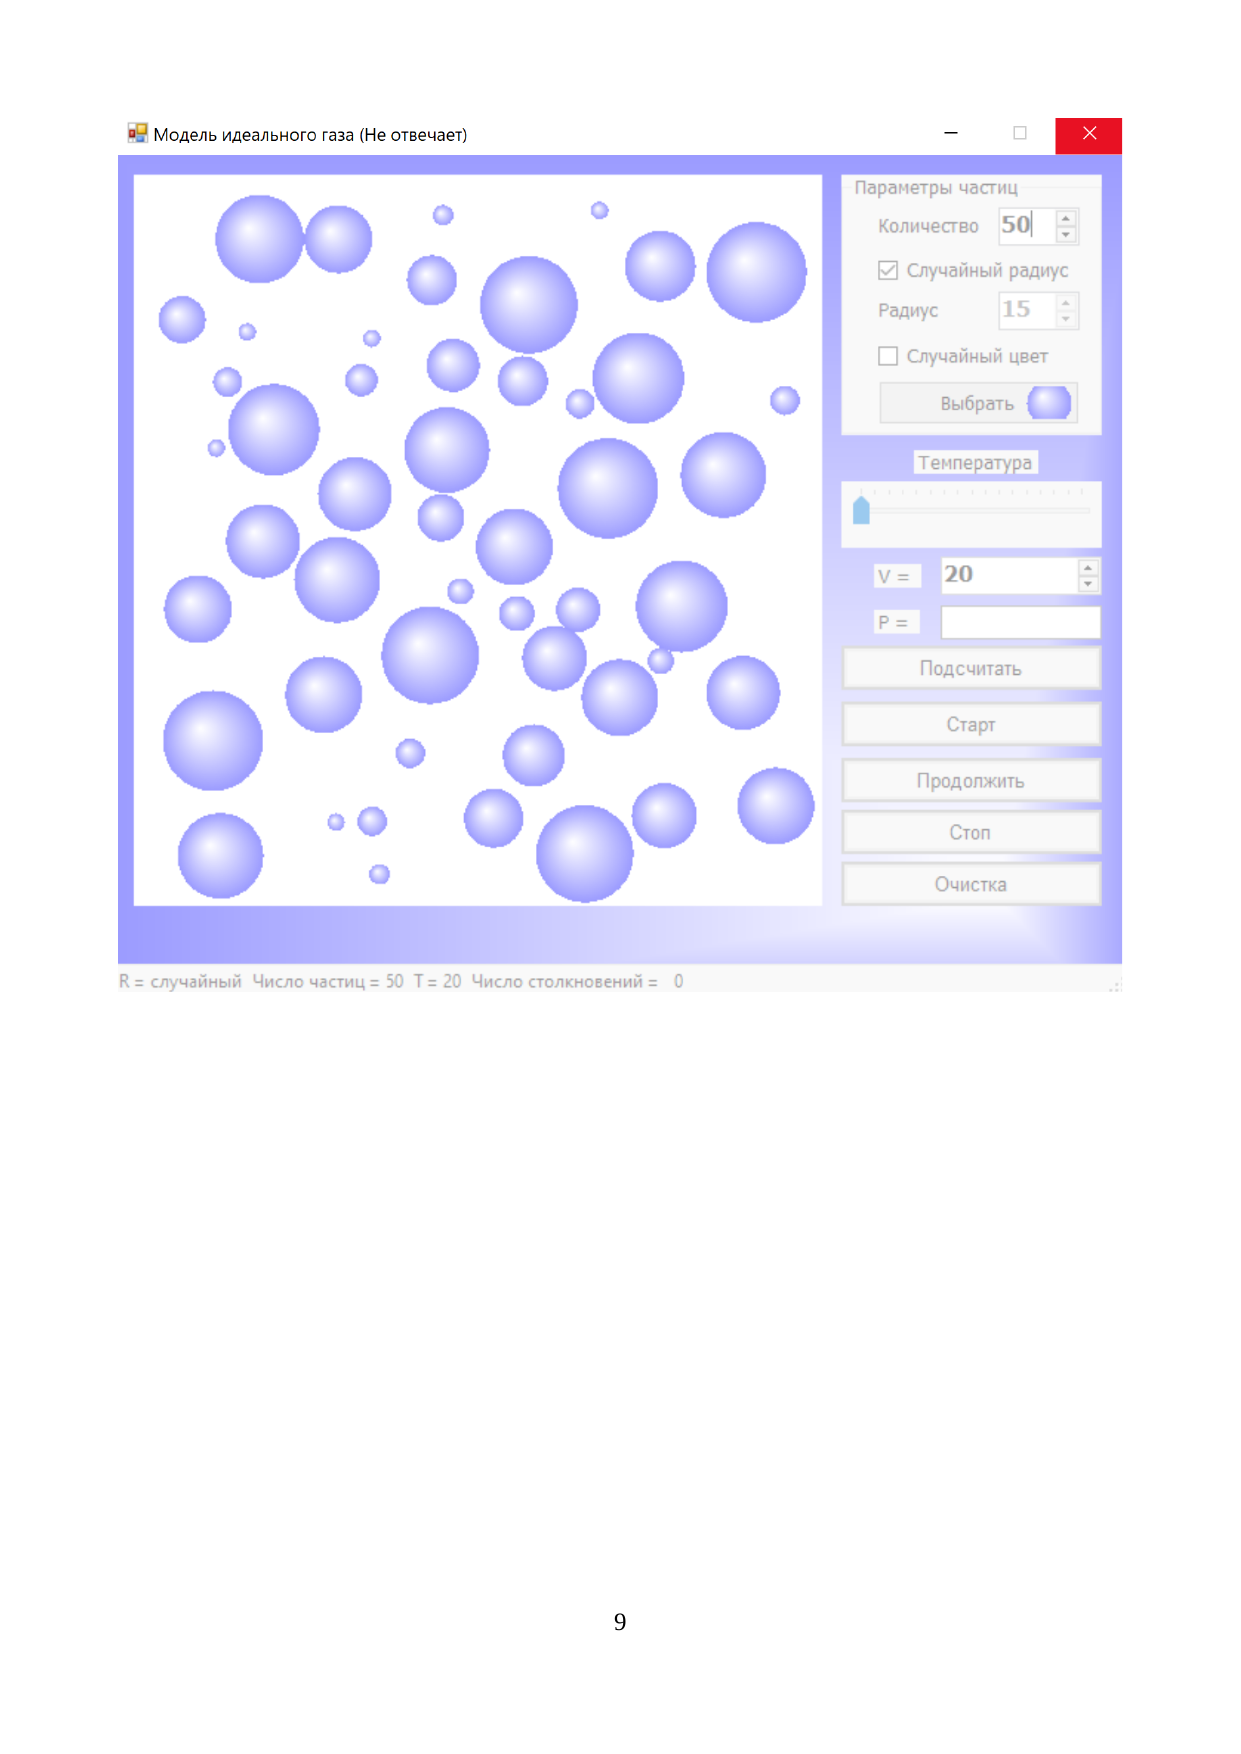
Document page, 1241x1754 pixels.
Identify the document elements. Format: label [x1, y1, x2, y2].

picture [118, 118, 1123, 992]
